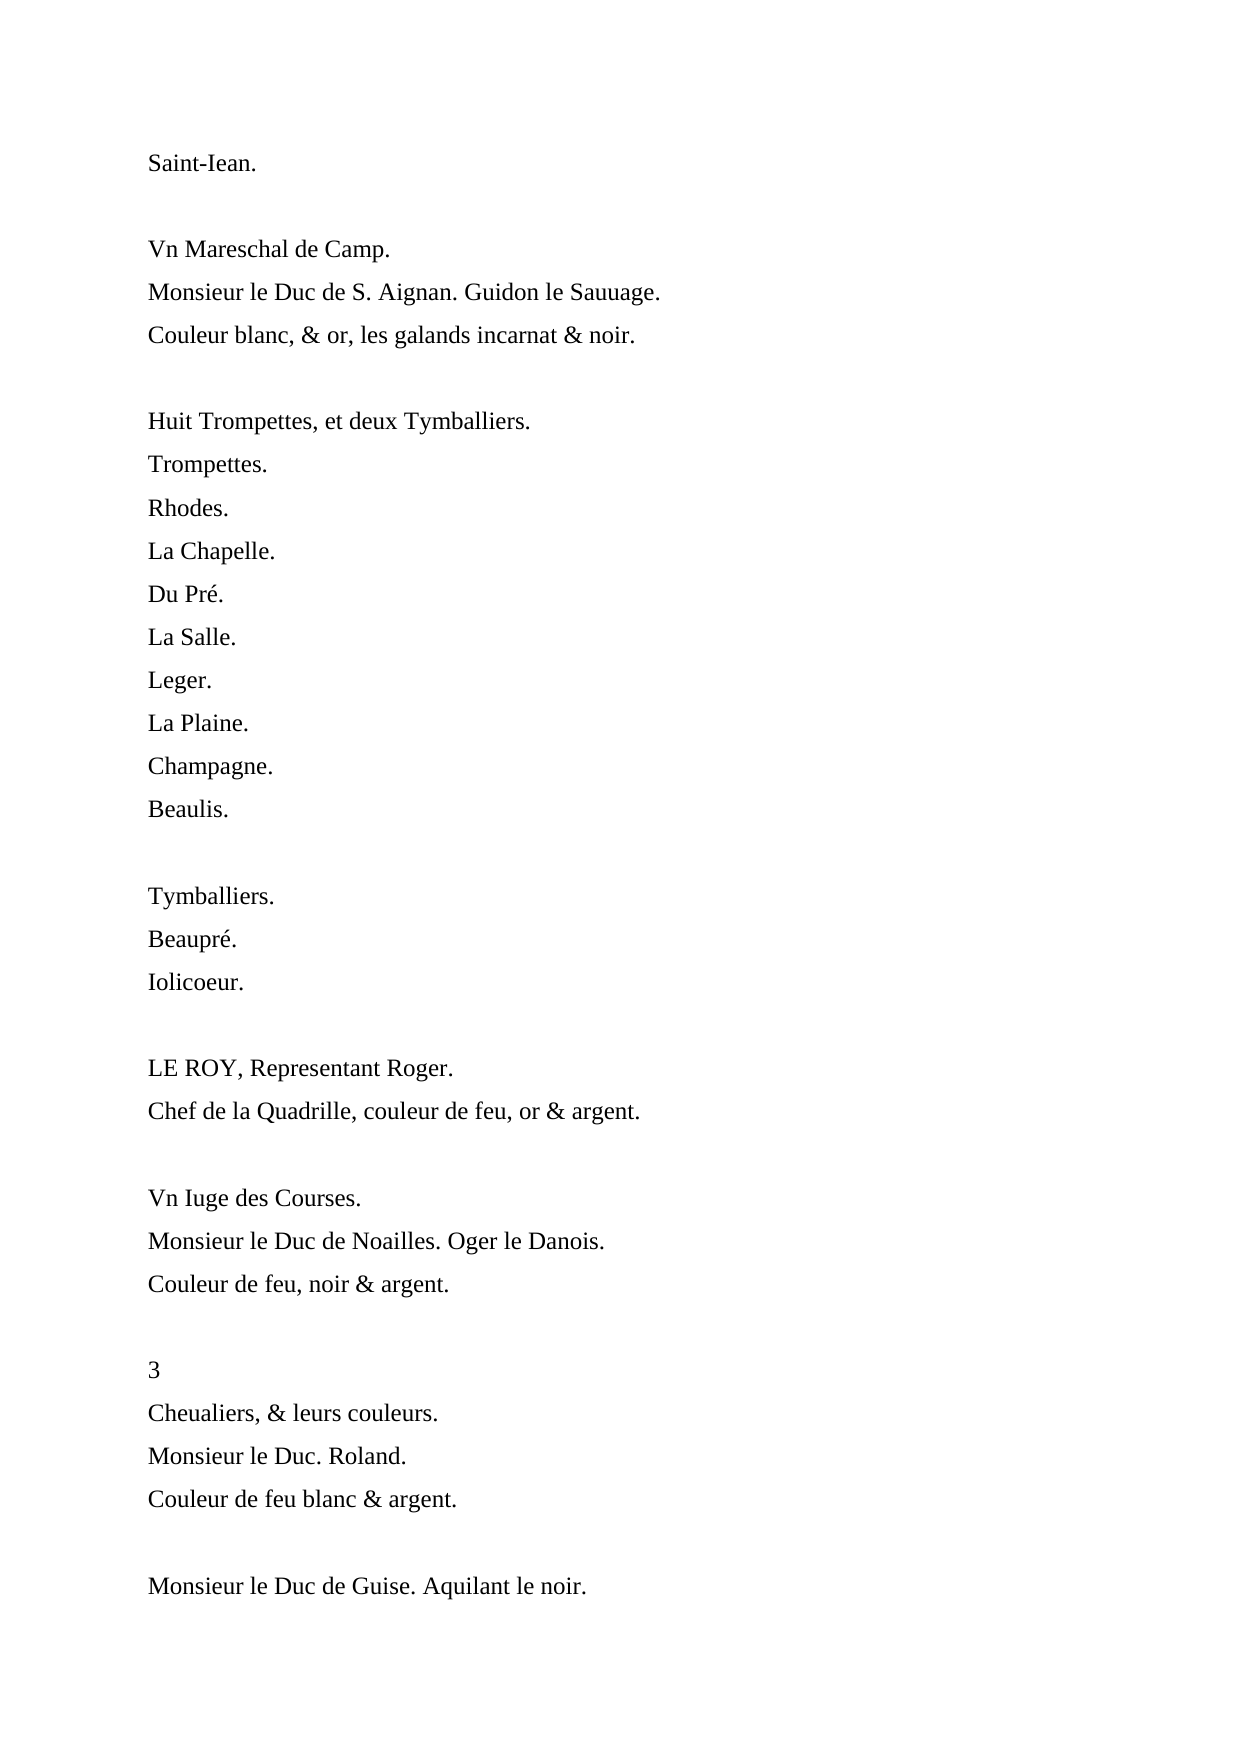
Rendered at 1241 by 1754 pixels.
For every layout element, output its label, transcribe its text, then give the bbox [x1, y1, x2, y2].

text Monsieur le Duc. Roland. [148, 1441, 1093, 1470]
text La Chapelle. [148, 536, 1093, 564]
text 3 [148, 1355, 1093, 1384]
text Iolicoeur. [148, 967, 1093, 996]
text Champagne. [148, 751, 1093, 780]
text Vn Mareschal de Camp. [148, 234, 1093, 263]
text Rhodes. [148, 493, 1093, 521]
text Monsieur le Duc de Guise. Aquilant le noir. [148, 1571, 1093, 1599]
text Beaupré. [148, 924, 1093, 953]
text La Plaine. [148, 708, 1093, 737]
text Trompettes. [148, 449, 1093, 478]
text Beaulis. [148, 794, 1093, 823]
text Vn Iuge des Courses. [148, 1183, 1093, 1211]
text LE ROY, Representant Roger. [148, 1053, 1093, 1082]
text Couleur de feu blanc & argent. [148, 1484, 1093, 1513]
text Monsieur le Duc de Noailles. Oger le Danois. [148, 1226, 1093, 1254]
text Huit Trompettes, et deux Tymballiers. [148, 406, 1093, 435]
text Saint-Iean. [148, 148, 1093, 176]
text Couleur de feu, noir & argent. [148, 1269, 1093, 1298]
text La Salle. [148, 622, 1093, 651]
text Tymballiers. [148, 881, 1093, 909]
text Leger. [148, 665, 1093, 694]
text Monsieur le Duc de S. Aignan. Guidon le Sauuage. [148, 277, 1093, 306]
text Cheualiers, & leurs couleurs. [148, 1398, 1093, 1427]
text Couleur blanc, & or, les galands incarnat & noir. [148, 320, 1093, 349]
text Du Pré. [148, 579, 1093, 608]
text Chef de la Quadrille, couleur de feu, or & argent. [148, 1096, 1093, 1125]
